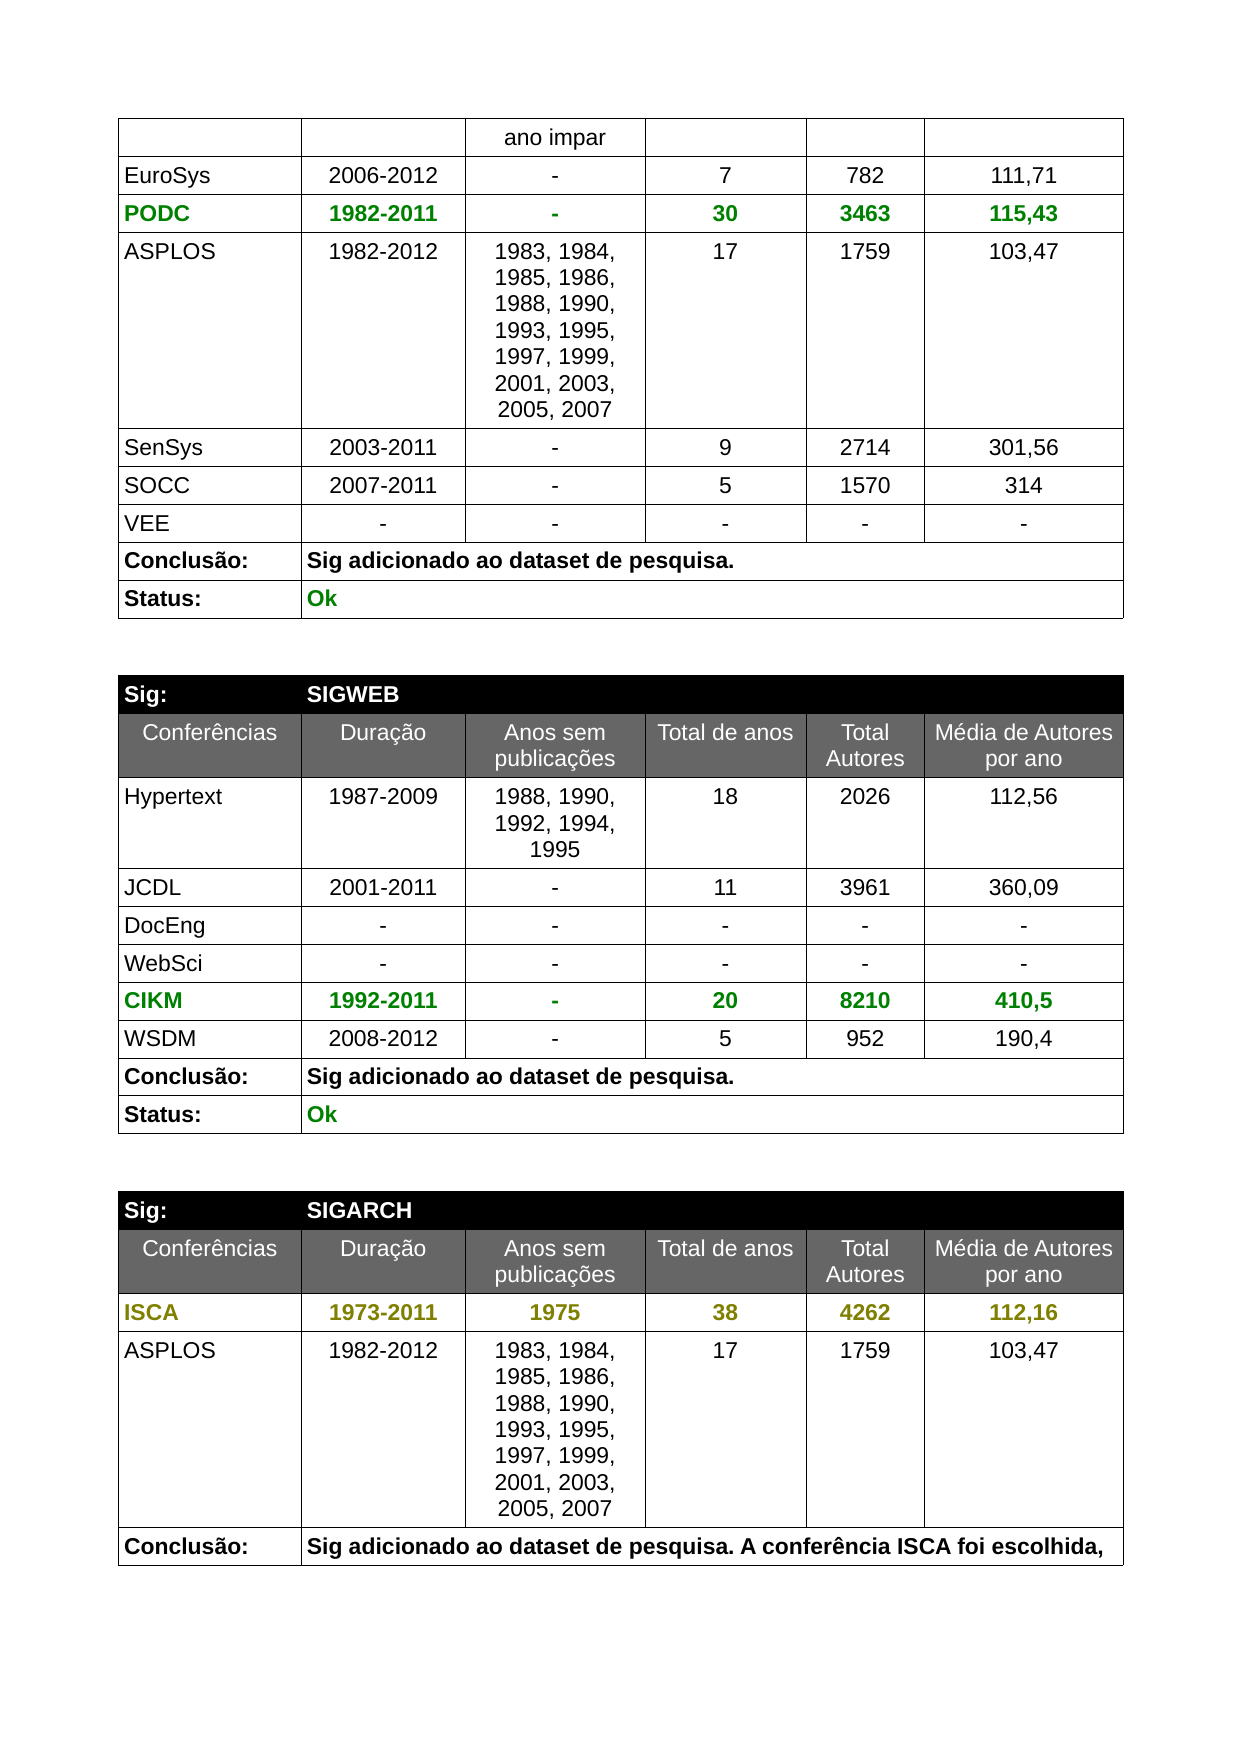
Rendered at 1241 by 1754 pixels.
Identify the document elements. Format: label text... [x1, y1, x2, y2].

table_cell WebSci [119, 945, 301, 982]
table_cell SenSys [119, 429, 301, 466]
table_header SIGWEB [302, 676, 1123, 713]
table_cell 2003-2011 [302, 429, 465, 466]
table_cell - [466, 195, 645, 232]
table_cell - [925, 907, 1123, 944]
table_cell Média de Autores por ano [925, 1230, 1123, 1293]
table_cell 2008-2012 [302, 1021, 465, 1057]
table_cell 1983, 1984, 1985, 1986, 1988, 1990, 1993, 1995, 1997, 1999, 2001, 2003, 2005, 2007 [466, 1332, 645, 1527]
table_cell Duração [302, 1230, 465, 1293]
table_cell - [466, 869, 645, 906]
table_cell 2006-2012 [302, 157, 465, 194]
table_cell - [466, 467, 645, 504]
table_header Sig: [119, 676, 301, 713]
table_cell 1570 [807, 467, 924, 504]
table_cell 111,71 [925, 157, 1123, 194]
table_cell WSDM [119, 1021, 301, 1057]
table_cell - [302, 505, 465, 542]
table_cell 8210 [807, 983, 924, 1019]
table_cell [302, 119, 465, 156]
table_cell - [302, 907, 465, 944]
table_cell [807, 119, 924, 156]
table_cell Status: [119, 1096, 301, 1133]
table_cell JCDL [119, 869, 301, 906]
table_cell [925, 119, 1123, 156]
table_cell 112,16 [925, 1294, 1123, 1331]
table_cell [119, 119, 301, 156]
table_cell - [646, 505, 806, 542]
table_cell 1992-2011 [302, 983, 465, 1019]
table_cell 360,09 [925, 869, 1123, 906]
table_cell - [466, 429, 645, 466]
table_cell 2001-2011 [302, 869, 465, 906]
table_cell - [302, 945, 465, 982]
table_cell Total de anos [646, 1230, 806, 1293]
table_cell 2007-2011 [302, 467, 465, 504]
table_cell Conclusão: [119, 1528, 301, 1565]
table_cell - [466, 983, 645, 1019]
table_cell Anos sem publicações [466, 714, 645, 777]
table_cell ISCA [119, 1294, 301, 1331]
table_cell Hypertext [119, 778, 301, 868]
table_cell 1988, 1990, 1992, 1994, 1995 [466, 778, 645, 868]
table_cell VEE [119, 505, 301, 542]
table_cell Conferências [119, 714, 301, 777]
table_cell 17 [646, 233, 806, 428]
table_cell 30 [646, 195, 806, 232]
table_cell Sig adicionado ao dataset de pesquisa. A conferência ISCA foi escolhida, [302, 1528, 1123, 1565]
table_cell Sig adicionado ao dataset de pesquisa. [302, 1059, 1123, 1095]
table_cell 18 [646, 778, 806, 868]
table_cell - [466, 505, 645, 542]
table_cell 9 [646, 429, 806, 466]
table_cell 301,56 [925, 429, 1123, 466]
table_cell - [925, 945, 1123, 982]
table_cell Anos sem publicações [466, 1230, 645, 1293]
table_cell 4262 [807, 1294, 924, 1331]
table_cell 190,4 [925, 1021, 1123, 1057]
table_cell 1975 [466, 1294, 645, 1331]
table_cell 11 [646, 869, 806, 906]
table_cell Duração [302, 714, 465, 777]
table_cell 1982-2011 [302, 195, 465, 232]
table_cell Total Autores [807, 714, 924, 777]
table_cell 1759 [807, 1332, 924, 1527]
table_cell 17 [646, 1332, 806, 1527]
table_cell - [466, 1021, 645, 1057]
table_cell 115,43 [925, 195, 1123, 232]
table_cell Conclusão: [119, 1059, 301, 1095]
table_cell Conclusão: [119, 543, 301, 579]
table_cell 410,5 [925, 983, 1123, 1019]
table_cell 1983, 1984, 1985, 1986, 1988, 1990, 1993, 1995, 1997, 1999, 2001, 2003, 2005, 2007 [466, 233, 645, 428]
table_cell - [646, 945, 806, 982]
table_cell 1973-2011 [302, 1294, 465, 1331]
table_cell SOCC [119, 467, 301, 504]
table_cell Total de anos [646, 714, 806, 777]
table_cell - [807, 945, 924, 982]
table_cell - [646, 907, 806, 944]
table_cell 1982-2012 [302, 1332, 465, 1527]
table_cell 952 [807, 1021, 924, 1057]
table_cell 7 [646, 157, 806, 194]
table_cell 3463 [807, 195, 924, 232]
table_header SIGARCH [302, 1192, 1123, 1229]
table_cell Sig adicionado ao dataset de pesquisa. [302, 543, 1123, 579]
table_cell 1982-2012 [302, 233, 465, 428]
table_cell 38 [646, 1294, 806, 1331]
table_cell 314 [925, 467, 1123, 504]
table_cell PODC [119, 195, 301, 232]
table_cell [646, 119, 806, 156]
table_cell - [466, 907, 645, 944]
table_cell Total Autores [807, 1230, 924, 1293]
table_cell Ok [302, 581, 1123, 617]
table_cell 5 [646, 467, 806, 504]
table_cell DocEng [119, 907, 301, 944]
table_cell EuroSys [119, 157, 301, 194]
table_cell 1987-2009 [302, 778, 465, 868]
table_cell ASPLOS [119, 233, 301, 428]
table_cell 2026 [807, 778, 924, 868]
table_cell 3961 [807, 869, 924, 906]
table_cell - [807, 505, 924, 542]
table_cell ano impar [466, 119, 645, 156]
table_cell - [925, 505, 1123, 542]
table_cell Média de Autores por ano [925, 714, 1123, 777]
table_cell 5 [646, 1021, 806, 1057]
table_cell - [466, 157, 645, 194]
table_cell 1759 [807, 233, 924, 428]
table_cell - [466, 945, 645, 982]
table_cell Status: [119, 581, 301, 617]
table_cell CIKM [119, 983, 301, 1019]
table_cell Conferências [119, 1230, 301, 1293]
table_header Sig: [119, 1192, 301, 1229]
table_cell 782 [807, 157, 924, 194]
table_cell 103,47 [925, 1332, 1123, 1527]
table_cell - [807, 907, 924, 944]
table_cell 112,56 [925, 778, 1123, 868]
table_cell ASPLOS [119, 1332, 301, 1527]
table_cell 2714 [807, 429, 924, 466]
table_cell 20 [646, 983, 806, 1019]
table_cell Ok [302, 1096, 1123, 1133]
table_cell 103,47 [925, 233, 1123, 428]
